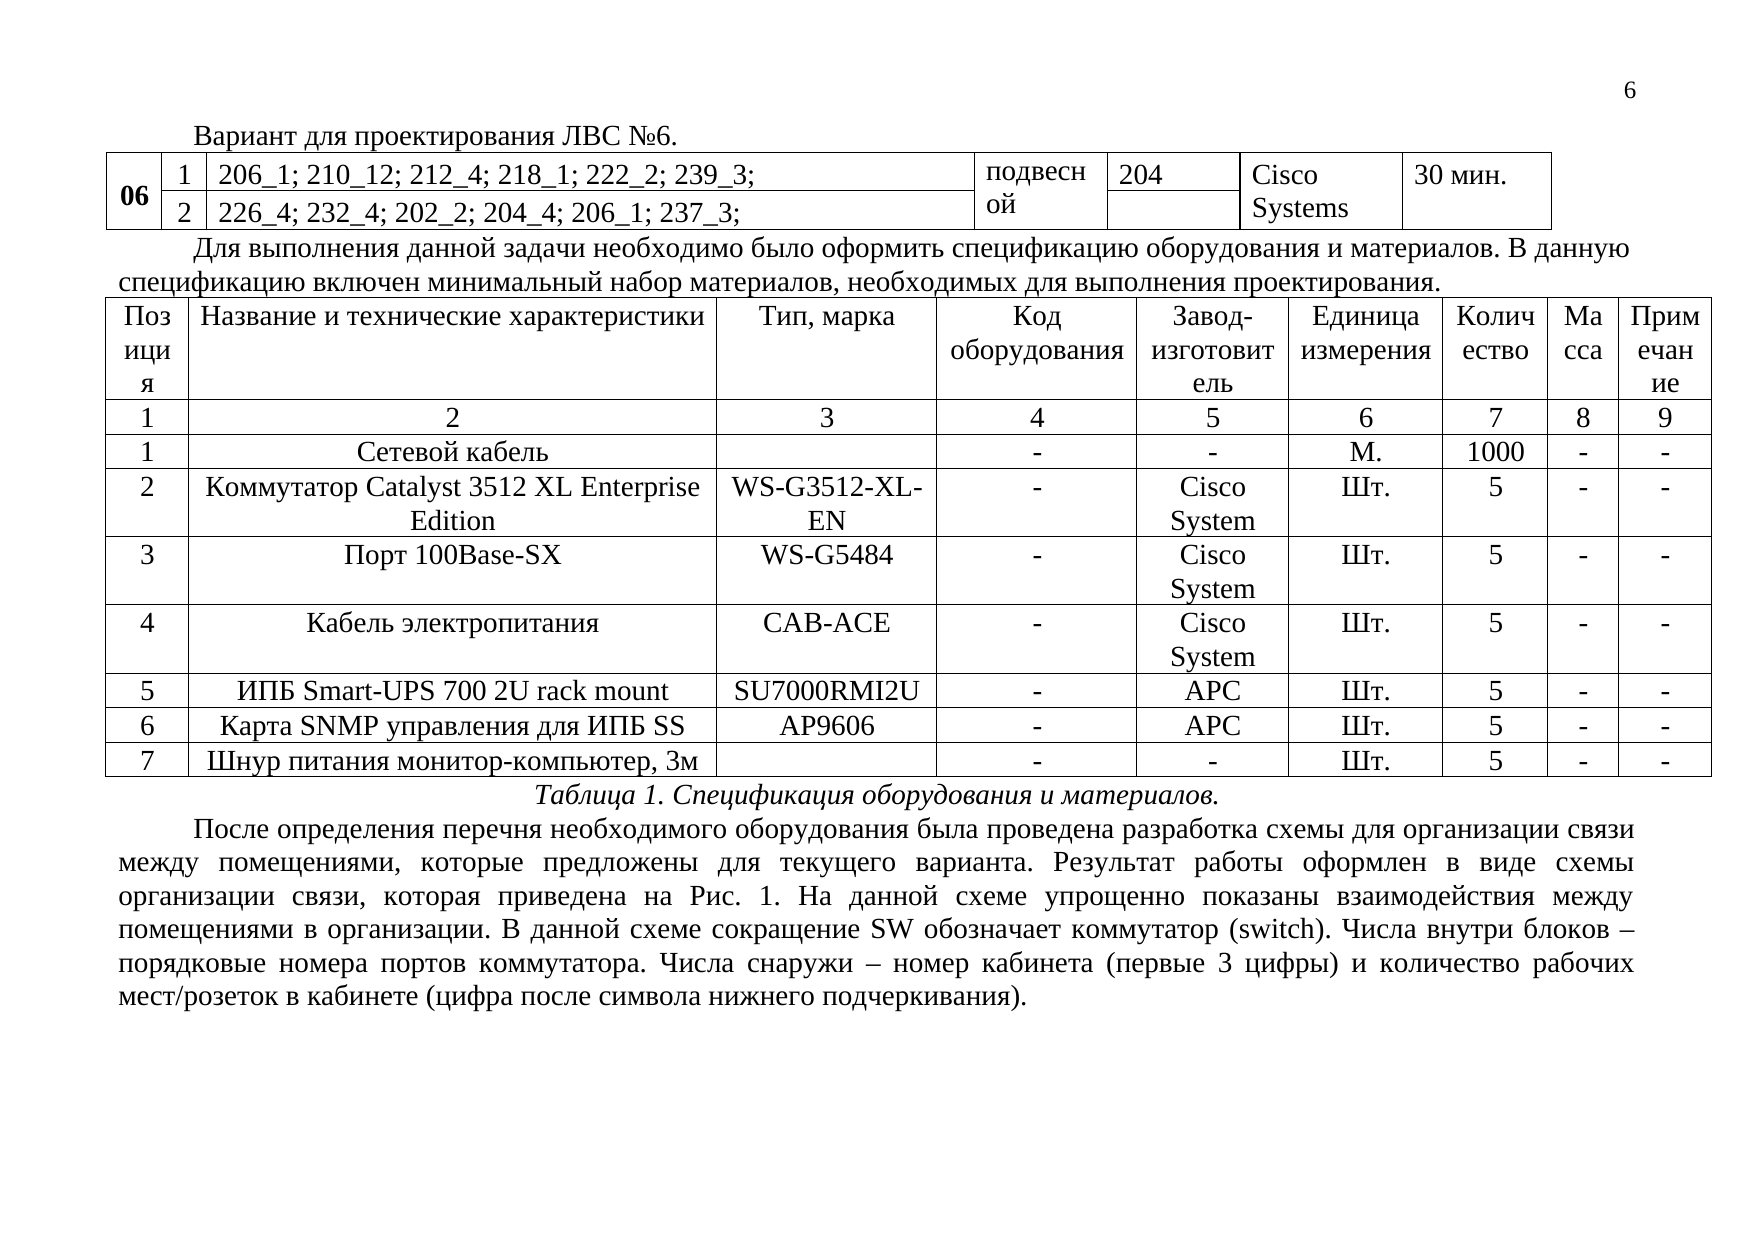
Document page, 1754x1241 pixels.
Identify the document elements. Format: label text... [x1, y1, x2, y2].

table_header 06 [107, 153, 161, 229]
table_cell - [1548, 708, 1618, 742]
table_cell Шт. [1289, 708, 1442, 742]
text Вариант для проектирования ЛВС №6. [118, 118, 1636, 152]
table_cell 5 [1443, 537, 1547, 604]
table_cell - [1548, 743, 1618, 776]
table_cell Cisco System [1137, 537, 1288, 604]
table_cell Шт. [1289, 537, 1442, 604]
table_cell APC [1137, 708, 1288, 742]
table_header 1 [162, 153, 206, 190]
table_cell М. [1289, 435, 1442, 468]
table_cell 1 [106, 400, 188, 433]
table_cell Карта SNMP управления для ИПБ SS [189, 708, 716, 742]
table_cell - [1619, 537, 1711, 604]
table_cell 6 [1289, 400, 1442, 433]
table_header 30 мин. [1403, 153, 1551, 229]
table_cell - [1619, 469, 1711, 536]
table_header 206_1; 210_12; 212_4; 218_1; 222_2; 239_3; [207, 153, 974, 190]
table_cell - [1619, 674, 1711, 707]
table_cell Шт. [1289, 743, 1442, 776]
table_header Cisco Systems [1241, 153, 1402, 229]
table_cell 7 [1443, 400, 1547, 433]
table_cell - [1619, 708, 1711, 742]
table_cell - [937, 537, 1136, 604]
table_header Завод-изготовитель [1137, 298, 1288, 399]
text Таблица 1. Спецификация оборудования и материалов. [118, 777, 1636, 811]
table_cell - [937, 469, 1136, 536]
table_cell 226_4; 232_4; 202_2; 204_4; 206_1; 237_3; [207, 191, 974, 229]
table_header 204 [1108, 153, 1239, 190]
table_cell Шт. [1289, 605, 1442, 672]
table_cell CAB-ACE [717, 605, 936, 672]
table_cell - [1548, 537, 1618, 604]
table_cell [1108, 191, 1239, 229]
table_cell WS-G5484 [717, 537, 936, 604]
table_cell Сетевой кабель [189, 435, 716, 468]
table_cell - [937, 435, 1136, 468]
table_header Название и технические характеристики [189, 298, 716, 399]
table_cell 6 [106, 708, 188, 742]
table_cell 5 [1137, 400, 1288, 433]
table_cell SU7000RMI2U [717, 674, 936, 707]
table_cell - [1548, 469, 1618, 536]
table_cell - [1548, 435, 1618, 468]
table_cell ИПБ Smart-UPS 700 2U rack mount [189, 674, 716, 707]
table_cell - [1619, 605, 1711, 672]
table_header Количество [1443, 298, 1547, 399]
table_cell - [1137, 435, 1288, 468]
table_cell Порт 100Base-SX [189, 537, 716, 604]
table_cell - [937, 743, 1136, 776]
table_cell 1 [106, 435, 188, 468]
table_cell 3 [717, 400, 936, 433]
table_cell 5 [1443, 674, 1547, 707]
table_cell - [1548, 674, 1618, 707]
table_cell Cisco System [1137, 469, 1288, 536]
table_header Единица измерения [1289, 298, 1442, 399]
table_cell Cisco System [1137, 605, 1288, 672]
table_cell 5 [1443, 605, 1547, 672]
table_cell APC [1137, 674, 1288, 707]
table_cell 5 [1443, 743, 1547, 776]
table_cell 2 [162, 191, 206, 229]
text После определения перечня необходимого оборудования была проведена разработка схемы для организации связи между помещениями, которые предложены для текущего варианта. Результат работы оформлен в виде схемы организации связи, которая приведена на Рис. 1. На данной схеме упрощенно показаны взаимодействия между помещениями в организации. В данной схеме сокращение SW обозначает коммутатор (switch). Числа внутри блоков – порядковые номера портов коммутатора. Числа снаружи – номер кабинета (первые 3 цифры) и количество рабочих мест/розеток в кабинете (цифра после символа нижнего подчеркивания). [118, 811, 1636, 1012]
table_cell - [937, 708, 1136, 742]
table_cell Шт. [1289, 469, 1442, 536]
table_header Позиция [106, 298, 188, 399]
table_cell AP9606 [717, 708, 936, 742]
table_cell 8 [1548, 400, 1618, 433]
table_header Примечание [1619, 298, 1711, 399]
table_cell - [937, 674, 1136, 707]
table_cell - [1619, 435, 1711, 468]
table_cell 5 [1443, 469, 1547, 536]
table_cell 9 [1619, 400, 1711, 433]
table_cell - [1548, 605, 1618, 672]
table_cell Кабель электропитания [189, 605, 716, 672]
table_cell 1000 [1443, 435, 1547, 468]
table_header Масса [1548, 298, 1618, 399]
text Для выполнения данной задачи необходимо было оформить спецификацию оборудования и материалов. В данную спецификацию включен минимальный набор материалов, необходимых для выполнения проектирования. [118, 230, 1636, 297]
table_cell - [1137, 743, 1288, 776]
table_cell Шнур питания монитор-компьютер, 3м [189, 743, 716, 776]
table_cell 2 [189, 400, 716, 433]
table_cell 5 [1443, 708, 1547, 742]
table_cell Коммутатор Catalyst 3512 XL Enterprise Edition [189, 469, 716, 536]
table_cell 5 [106, 674, 188, 707]
table_cell 4 [937, 400, 1136, 433]
table_cell 7 [106, 743, 188, 776]
table_cell [717, 435, 936, 468]
table_header подвесной [975, 153, 1107, 229]
table_cell - [1619, 743, 1711, 776]
table_cell - [937, 605, 1136, 672]
table_cell [717, 743, 936, 776]
table_cell 4 [106, 605, 188, 672]
table_cell 3 [106, 537, 188, 604]
table_cell Шт. [1289, 674, 1442, 707]
table_cell 2 [106, 469, 188, 536]
table_header Код оборудования [937, 298, 1136, 399]
table_cell WS-G3512-XL-EN [717, 469, 936, 536]
table_header Тип, марка [717, 298, 936, 399]
